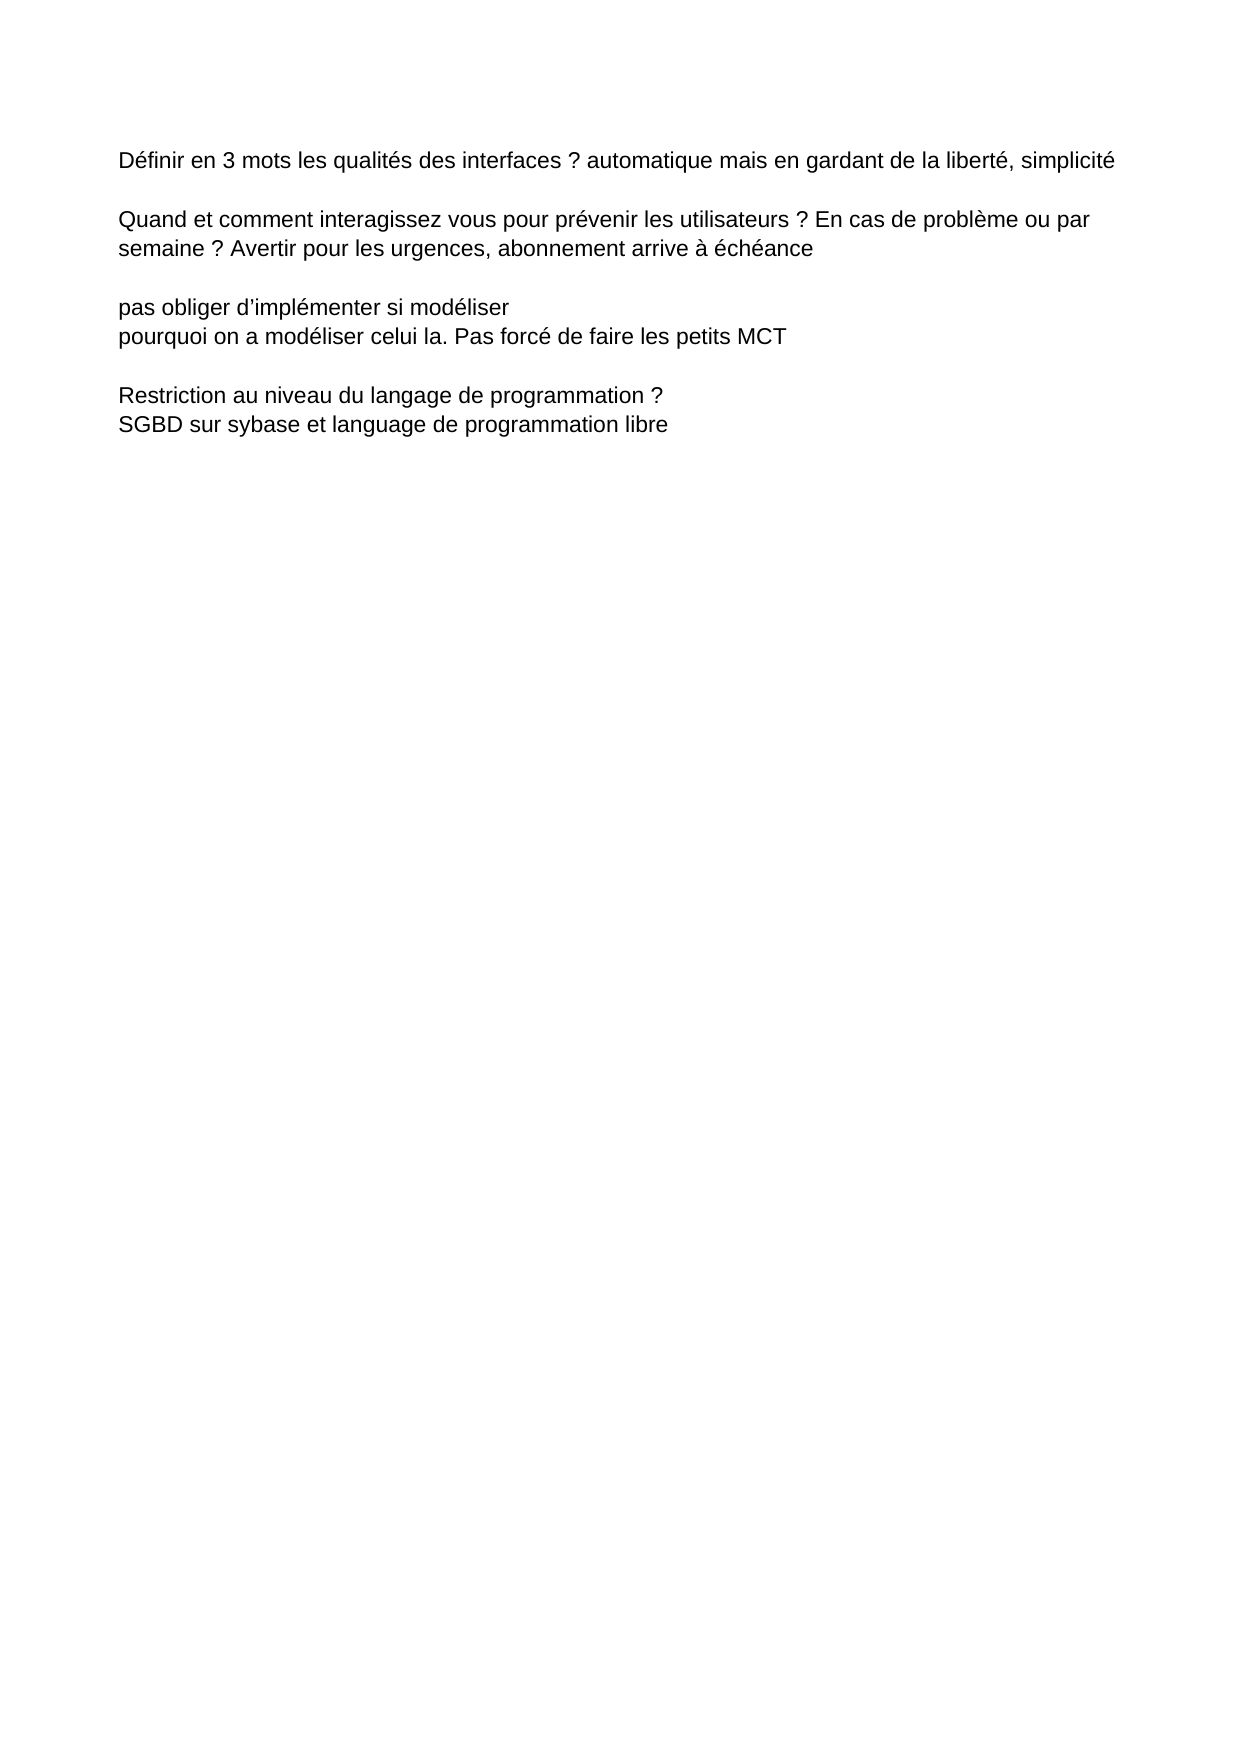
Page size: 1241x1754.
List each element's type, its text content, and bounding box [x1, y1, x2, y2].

text pas obliger d’implémenter si modéliser [118, 294, 1122, 320]
text SGBD sur sybase et language de programmation libre [118, 412, 1122, 437]
text Quand et comment interagissez vous pour prévenir les utilisateurs ? En cas de problème ou par semaine ? Avertir pour les urgences, abonnement arrive à échéance [118, 206, 1122, 261]
text pourquoi on a modéliser celui la. Pas forcé de faire les petits MCT [118, 324, 1122, 349]
text Restriction au niveau du langage de programmation ? [118, 382, 1122, 408]
text Définir en 3 mots les qualités des interfaces ? automatique mais en gardant de la liberté, simplicité [118, 147, 1122, 173]
